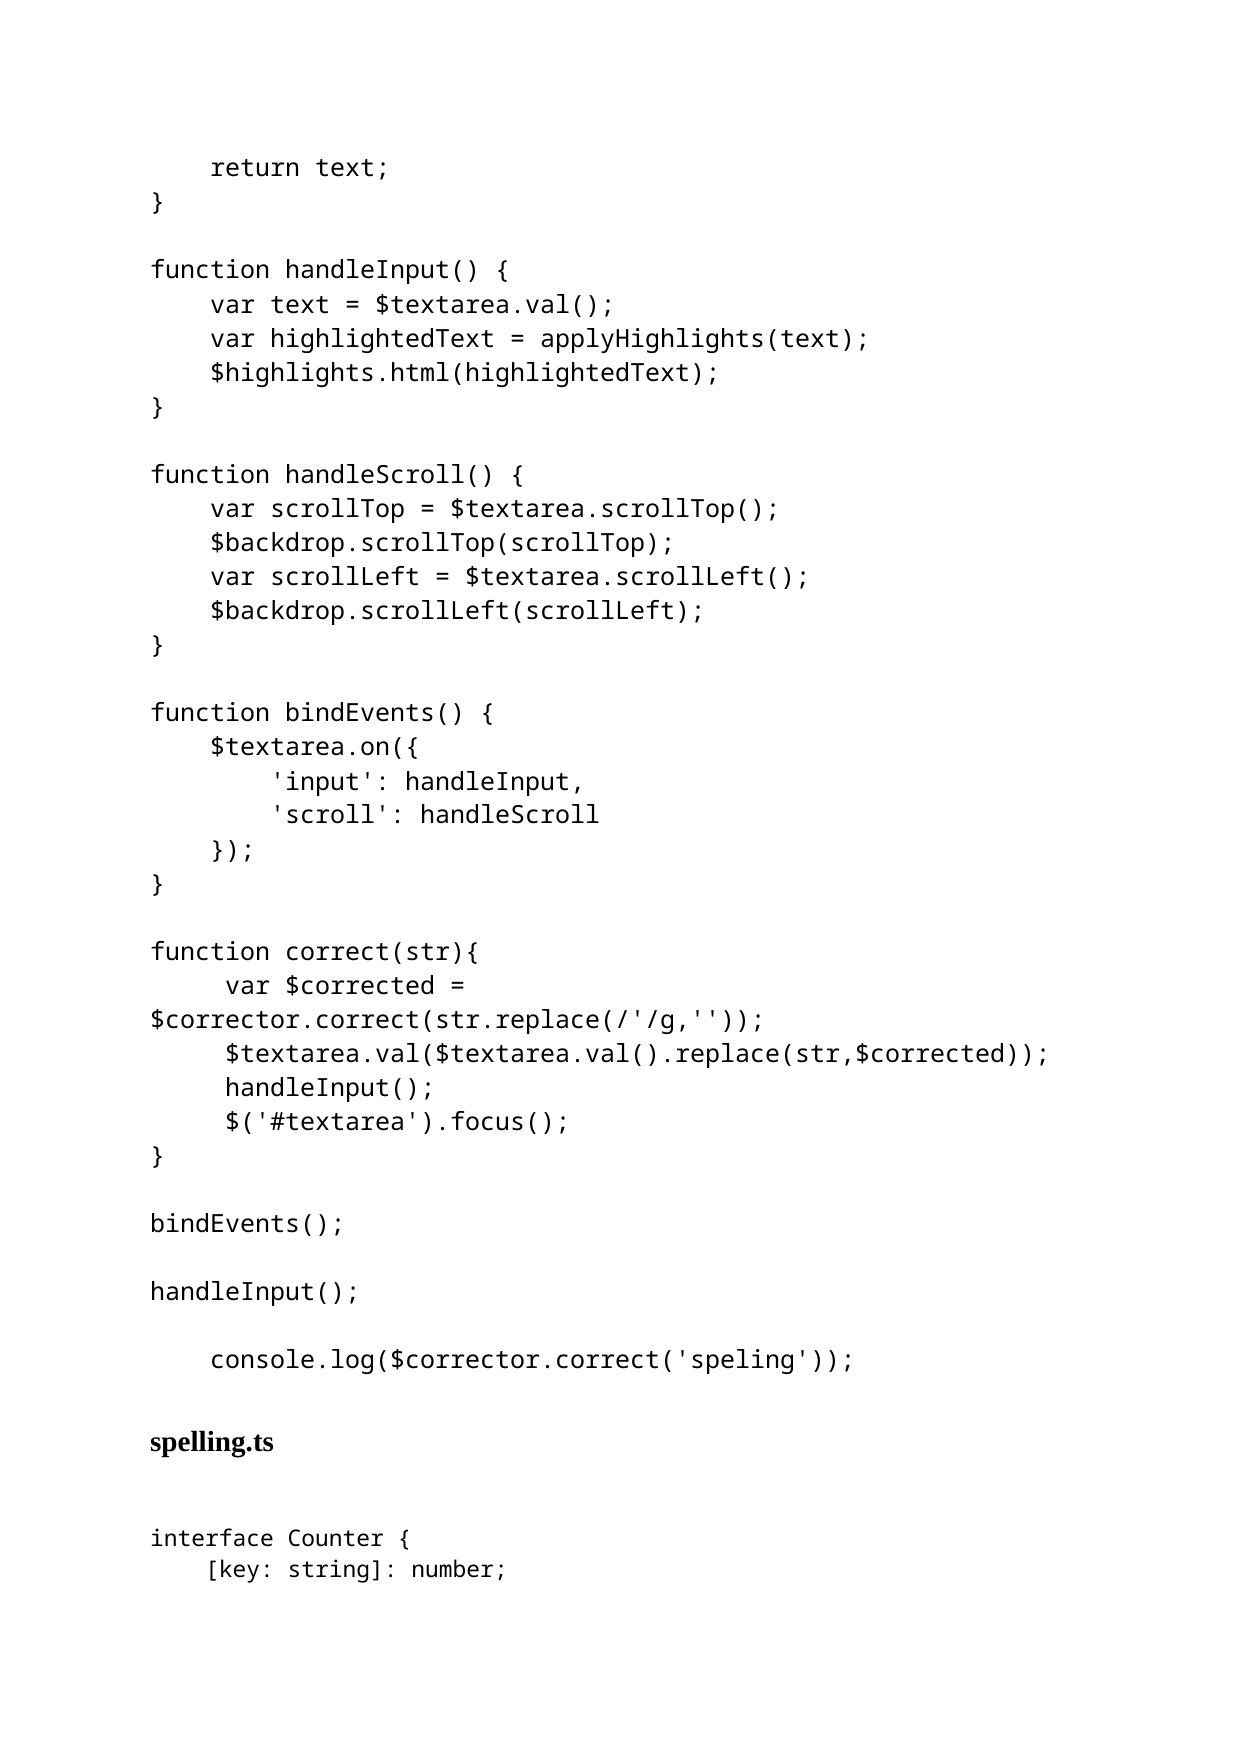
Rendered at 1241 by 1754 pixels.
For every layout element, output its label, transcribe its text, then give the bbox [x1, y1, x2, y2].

text $textarea.on({ [150, 729, 1090, 763]
text } [150, 184, 1090, 218]
text 'scroll': handleScroll [150, 797, 1090, 831]
text console.log($corrector.correct('speling')); [150, 1342, 1090, 1376]
text var $corrected = $corrector.correct(str.replace(/'/g,'')); [150, 967, 1090, 1036]
text } [150, 1138, 1090, 1172]
text handleInput(); [150, 1070, 1090, 1104]
text var scrollTop = $textarea.scrollTop(); [150, 491, 1090, 525]
text $backdrop.scrollLeft(scrollLeft); [150, 593, 1090, 627]
text var scrollLeft = $textarea.scrollLeft(); [150, 559, 1090, 593]
text return text; [150, 150, 1090, 184]
text } [150, 865, 1090, 899]
text function correct(str){ [150, 933, 1090, 967]
text [key: string]: number; [150, 1553, 1090, 1584]
text $textarea.val($textarea.val().replace(str,$corrected)); [150, 1036, 1090, 1070]
text $backdrop.scrollTop(scrollTop); [150, 525, 1090, 559]
text spelling.ts [150, 1424, 1090, 1457]
text function bindEvents() { [150, 695, 1090, 729]
text function handleInput() { [150, 252, 1090, 286]
text var highlightedText = applyHighlights(text); [150, 320, 1090, 354]
text } [150, 627, 1090, 661]
text $highlights.html(highlightedText); [150, 354, 1090, 388]
text }); [150, 831, 1090, 865]
text $('#textarea').focus(); [150, 1104, 1090, 1138]
text handleInput(); [150, 1274, 1090, 1308]
text var text = $textarea.val(); [150, 286, 1090, 320]
text bindEvents(); [150, 1206, 1090, 1240]
text 'input': handleInput, [150, 763, 1090, 797]
text } [150, 388, 1090, 422]
text function handleScroll() { [150, 457, 1090, 491]
text interface Counter { [150, 1522, 1090, 1553]
